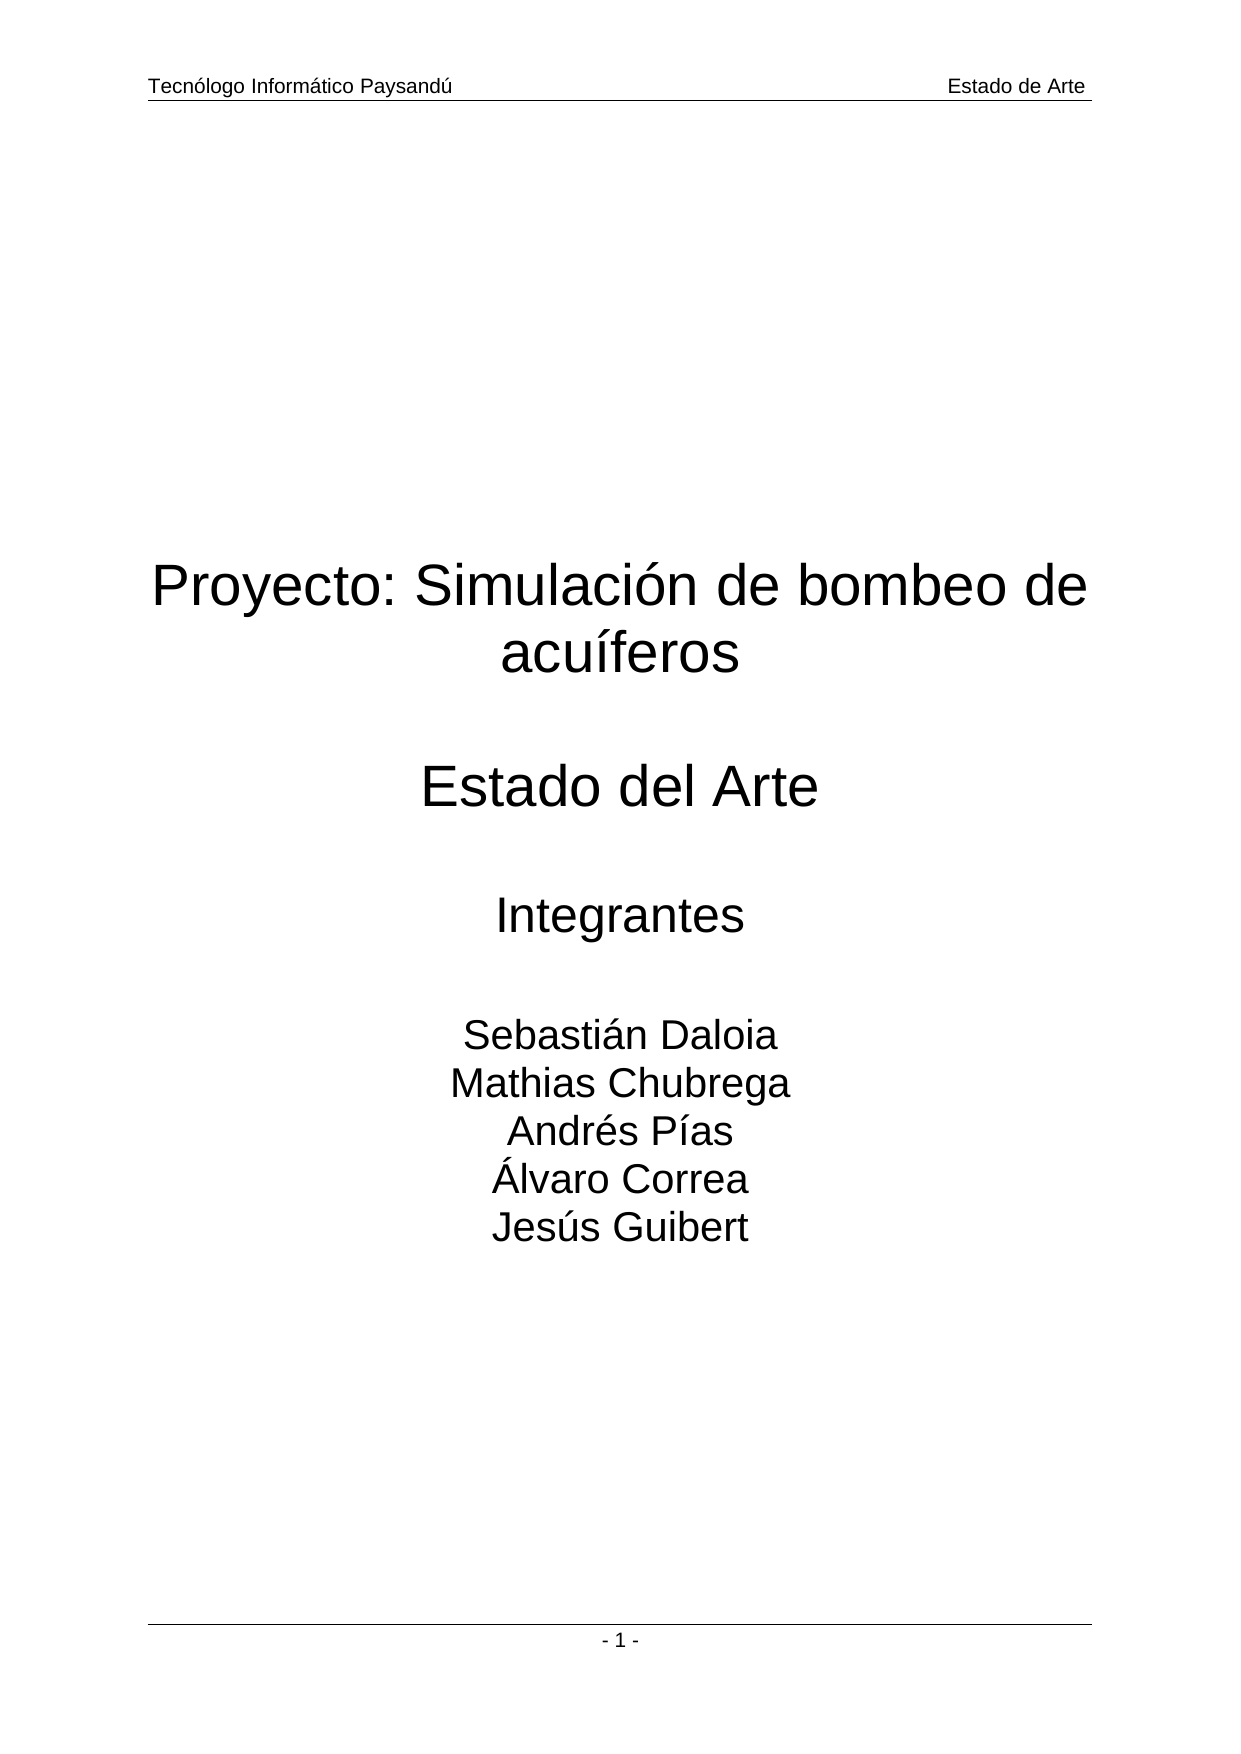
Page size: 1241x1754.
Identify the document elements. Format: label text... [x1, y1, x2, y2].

text Proyecto: Simulación de bombeo de acuíferos [148, 550, 1092, 684]
text Andrés Pías [148, 1106, 1092, 1154]
text Álvaro Correa [148, 1154, 1092, 1202]
text Integrantes [148, 886, 1092, 943]
text Estado del Arte [148, 751, 1092, 818]
text Jesús Guibert [148, 1202, 1092, 1250]
text Sebastián Daloia [148, 1010, 1092, 1058]
text Mathias Chubrega [148, 1058, 1092, 1106]
